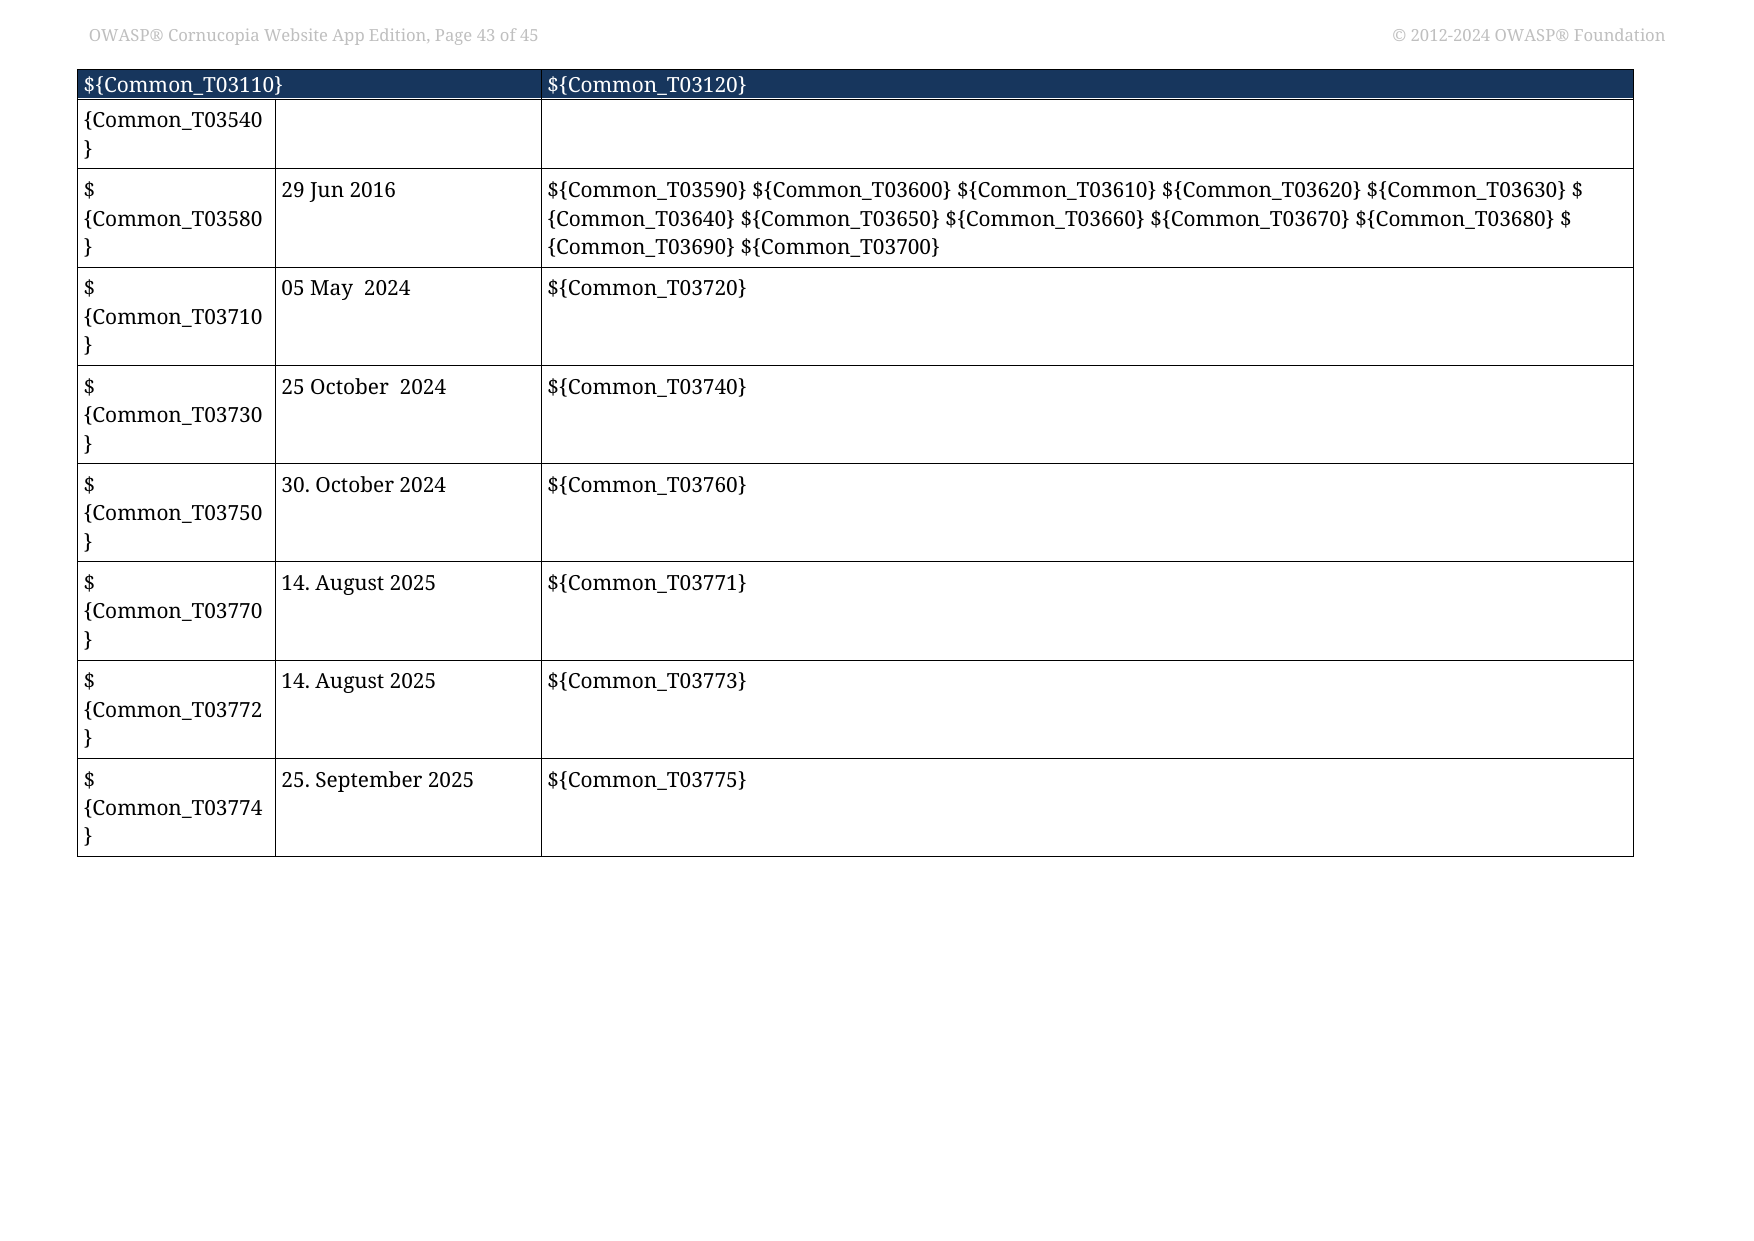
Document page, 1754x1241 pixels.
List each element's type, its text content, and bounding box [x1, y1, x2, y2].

table_cell 29 Jun 2016 [276, 169, 541, 267]
table_header ${Common_T03120} [542, 70, 1633, 98]
table_cell ${Common_T03590} ${Common_T03600} ${Common_T03610} ${Common_T03620} ${Common_T03630} ${Common_T03640} ${Common_T03650} ${Common_T03660} ${Common_T03670} ${Common_T03680} ${Common_T03690} ${Common_T03700} [542, 169, 1633, 267]
table_cell ${Common_T03760} [542, 464, 1633, 561]
table_cell 05 May 2024 [276, 268, 541, 365]
table_cell 14. August 2025 [276, 661, 541, 758]
table_cell ${Common_T03772} [78, 661, 275, 758]
table_cell 25. September 2025 [276, 759, 541, 856]
table_cell 30. October 2024 [276, 464, 541, 561]
table_cell ${Common_T03710} [78, 268, 275, 365]
table_cell ${Common_T03773} [542, 661, 1633, 758]
table_cell ${Common_T03580} [78, 169, 275, 267]
table_cell ${Common_T03740} [542, 366, 1633, 463]
table_cell [542, 100, 1633, 168]
table_cell ${Common_T03771} [542, 562, 1633, 659]
table_cell 14. August 2025 [276, 562, 541, 659]
table_cell ${Common_T03775} [542, 759, 1633, 856]
table_header ${Common_T03110} [78, 70, 541, 98]
table_cell ${Common_T03774} [78, 759, 275, 856]
table_cell ${Common_T03730} [78, 366, 275, 463]
table_cell 25 October 2024 [276, 366, 541, 463]
table_cell ${Common_T03750} [78, 464, 275, 561]
table_cell ${Common_T03770} [78, 562, 275, 659]
table_cell {Common_T03540} [78, 100, 275, 168]
table_cell ${Common_T03720} [542, 268, 1633, 365]
table_cell [276, 100, 541, 168]
